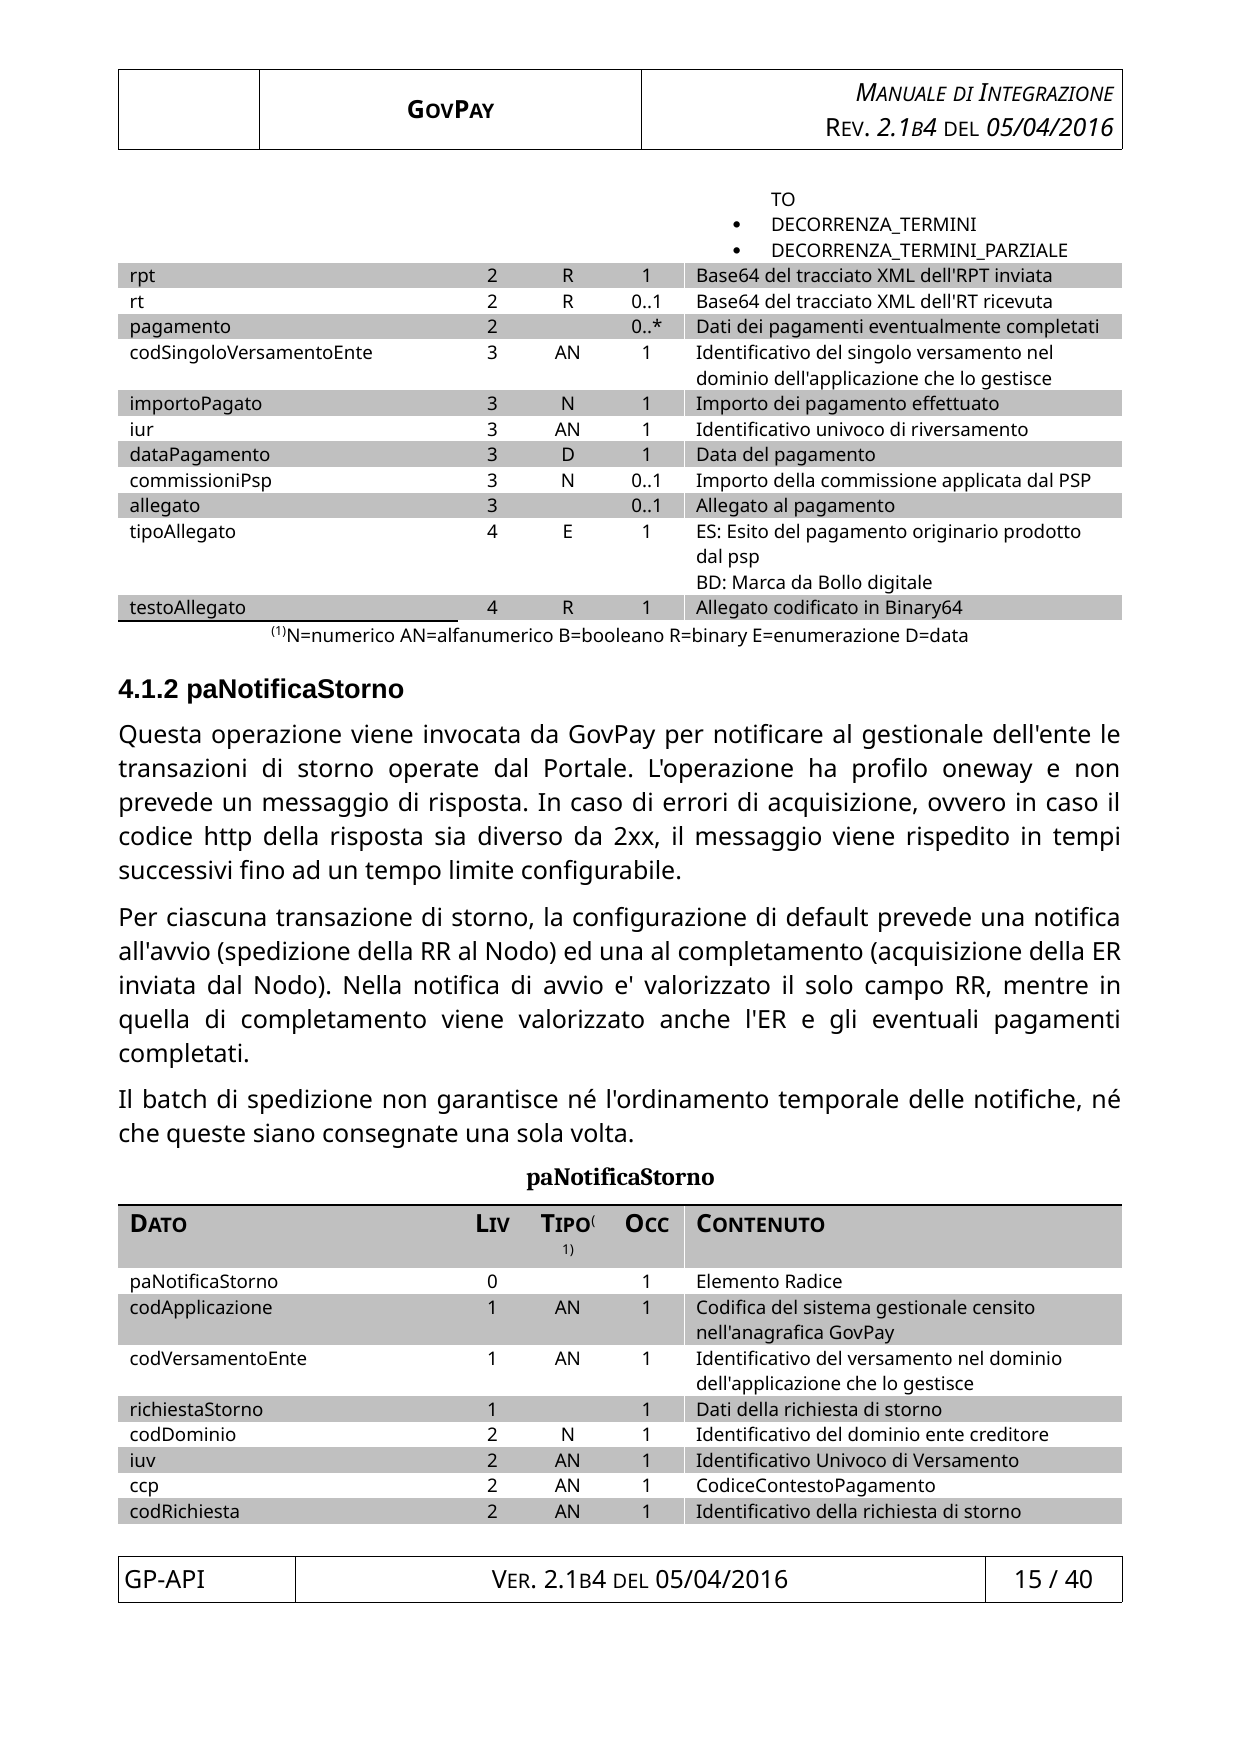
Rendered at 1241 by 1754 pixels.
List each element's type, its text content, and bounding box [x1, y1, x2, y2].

table_cell codApplicazione [118, 1294, 458, 1345]
table_cell R [526, 263, 609, 288]
table_cell Elemento Radice [685, 1269, 1122, 1294]
table_cell 1 [609, 1447, 684, 1473]
table_cell 3 [458, 416, 526, 441]
table_cell 1 [609, 390, 684, 416]
table_cell Tipo(1) [526, 1206, 609, 1268]
table_cell Contenuto [685, 1206, 1122, 1268]
table_cell AN [526, 1345, 609, 1396]
table_cell D [526, 441, 609, 467]
table_cell importoPagato [118, 390, 458, 416]
table_cell Identificativo del dominio ente creditore [685, 1422, 1122, 1447]
text Il batch di spedizione non garantisce né l'ordinamento temporale delle notifiche, né che queste siano consegnate una sola volta. [118, 1082, 1122, 1150]
table_cell Identificativo del singolo versamento nel dominio dell'applicazione che lo gestisce [685, 339, 1122, 390]
table_cell Allegato al pagamento [685, 493, 1122, 518]
table_cell iur [118, 416, 458, 441]
table_cell 3 [458, 441, 526, 467]
table_cell Identificativo univoco di riversamento [685, 416, 1122, 441]
table_cell Dato [118, 1206, 458, 1268]
table_cell commissioniPsp [118, 467, 458, 492]
table_cell [526, 1396, 609, 1422]
table_cell 2 [458, 263, 526, 288]
table_cell 1 [609, 339, 684, 390]
text (1)N=numerico AN=alfanumerico B=booleano R=binary E=enumerazione D=data [118, 622, 1122, 648]
table_cell 1 [609, 263, 684, 288]
table_cell Base64 del tracciato XML dell'RPT inviata [685, 263, 1122, 288]
table_cell rt [118, 288, 458, 314]
table_cell Occ [609, 1206, 684, 1268]
table_cell codSingoloVersamentoEnte [118, 339, 458, 390]
table_cell 0..* [609, 314, 684, 339]
table_cell 4 [458, 595, 526, 620]
table_cell AN [526, 1473, 609, 1498]
table_cell 3 [458, 339, 526, 390]
table_cell Allegato codificato in Binary64 [685, 595, 1122, 620]
table_cell AN [526, 1498, 609, 1524]
table_cell tipoAllegato [118, 518, 458, 594]
table_cell Dati della richiesta di storno [685, 1396, 1122, 1422]
table_cell 1 [458, 1396, 526, 1422]
table_cell 1 [609, 1498, 684, 1524]
table_cell 4 [458, 518, 526, 594]
table_cell N [526, 467, 609, 492]
table_cell R [526, 288, 609, 314]
table_cell Valorizzato solo se stato RT_ACCETTATA_PA: PAGAMENTO_ESEGUITO PAGAMENTO_NON_ESEGUITO PAGAMENTO_PARZIALMENTE_ESEGUITO DECORRENZA_TERMINI DECORRENZA_TERMINI_PARZIALE [685, 186, 1122, 263]
table_cell Codifica del sistema gestionale censito nell'anagrafica GovPay [685, 1294, 1122, 1345]
table_cell 2 [458, 314, 526, 339]
table_cell ES: Esito del pagamento originario prodotto dal psp BD: Marca da Bollo digitale [685, 518, 1122, 594]
table_cell [118, 186, 458, 263]
table_cell 1 [609, 595, 684, 620]
table_cell [526, 186, 609, 263]
table_cell [526, 1269, 609, 1294]
table_cell 2 [458, 1498, 526, 1524]
table_cell paNotificaStorno [118, 1269, 458, 1294]
table_cell 1 [609, 1473, 684, 1498]
table_cell 1 [609, 441, 684, 467]
table_cell N [526, 1422, 609, 1447]
table_cell 3 [458, 467, 526, 492]
table_cell 1 [458, 1345, 526, 1396]
table_cell 2 [458, 1447, 526, 1473]
table_cell codVersamentoEnte [118, 1345, 458, 1396]
table_cell 1 [609, 518, 684, 594]
text Per ciascuna transazione di storno, la configurazione di default prevede una notifica all'avvio (spedizione della RR al Nodo) ed una al completamento (acquisizione della ER inviata dal Nodo). Nella notifica di avvio e' valorizzato il solo campo RR, mentre in quella di completamento viene valorizzato anche l'ER e gli eventuali pagamenti completati. [118, 899, 1122, 1069]
table_cell 0 [458, 1269, 526, 1294]
table_cell 0..1 [609, 493, 684, 518]
table_header paNotificaStorno [118, 1163, 1122, 1204]
table_cell 3 [458, 390, 526, 416]
table_cell [609, 186, 684, 263]
table_cell Identificativo del versamento nel dominio dell'applicazione che lo gestisce [685, 1345, 1122, 1396]
table_cell [458, 186, 526, 263]
table_cell Identificativo della richiesta di storno [685, 1498, 1122, 1524]
table_cell Dati dei pagamenti eventualmente completati [685, 314, 1122, 339]
table_cell 1 [609, 1294, 684, 1345]
table_cell 1 [609, 1396, 684, 1422]
table_cell 0..1 [609, 288, 684, 314]
table_cell 2 [458, 288, 526, 314]
table_cell iuv [118, 1447, 458, 1473]
table_cell richiestaStorno [118, 1396, 458, 1422]
table_cell E [526, 518, 609, 594]
table_cell codDominio [118, 1422, 458, 1447]
table_cell N [526, 390, 609, 416]
table_cell dataPagamento [118, 441, 458, 467]
table_cell Importo della commissione applicata dal PSP [685, 467, 1122, 492]
table_cell AN [526, 416, 609, 441]
table_cell Data del pagamento [685, 441, 1122, 467]
table_cell [526, 493, 609, 518]
table_cell R [526, 595, 609, 620]
table_cell [526, 314, 609, 339]
table_cell 1 [609, 1422, 684, 1447]
table_cell ccp [118, 1473, 458, 1498]
table_cell 2 [458, 1473, 526, 1498]
table_cell 3 [458, 493, 526, 518]
table_cell 1 [609, 1269, 684, 1294]
table_cell allegato [118, 493, 458, 518]
table_cell codRichiesta [118, 1498, 458, 1524]
text Questa operazione viene invocata da GovPay per notificare al gestionale dell'ente le transazioni di storno operate dal Portale. L'operazione ha profilo oneway e non prevede un messaggio di risposta. In caso di errori di acquisizione, ovvero in caso il codice http della risposta sia diverso da 2xx, il messaggio viene rispedito in tempi successivi fino ad un tempo limite configurabile. [118, 716, 1122, 887]
table_cell AN [526, 1447, 609, 1473]
table_cell 1 [609, 1345, 684, 1396]
table_cell 1 [609, 416, 684, 441]
table_cell 1 [458, 1294, 526, 1345]
table_cell AN [526, 1294, 609, 1345]
table_cell testoAllegato [118, 595, 458, 620]
table_cell Base64 del tracciato XML dell'RT ricevuta [685, 288, 1122, 314]
table_cell rpt [118, 263, 458, 288]
table_cell CodiceContestoPagamento [685, 1473, 1122, 1498]
table_cell pagamento [118, 314, 458, 339]
table_cell 0..1 [609, 467, 684, 492]
subtitle paNotificaStorno [118, 673, 1122, 704]
table_cell Liv [458, 1206, 526, 1268]
table_cell AN [526, 339, 609, 390]
table_cell 2 [458, 1422, 526, 1447]
table_cell Identificativo Univoco di Versamento [685, 1447, 1122, 1473]
table_cell Importo dei pagamento effettuato [685, 390, 1122, 416]
